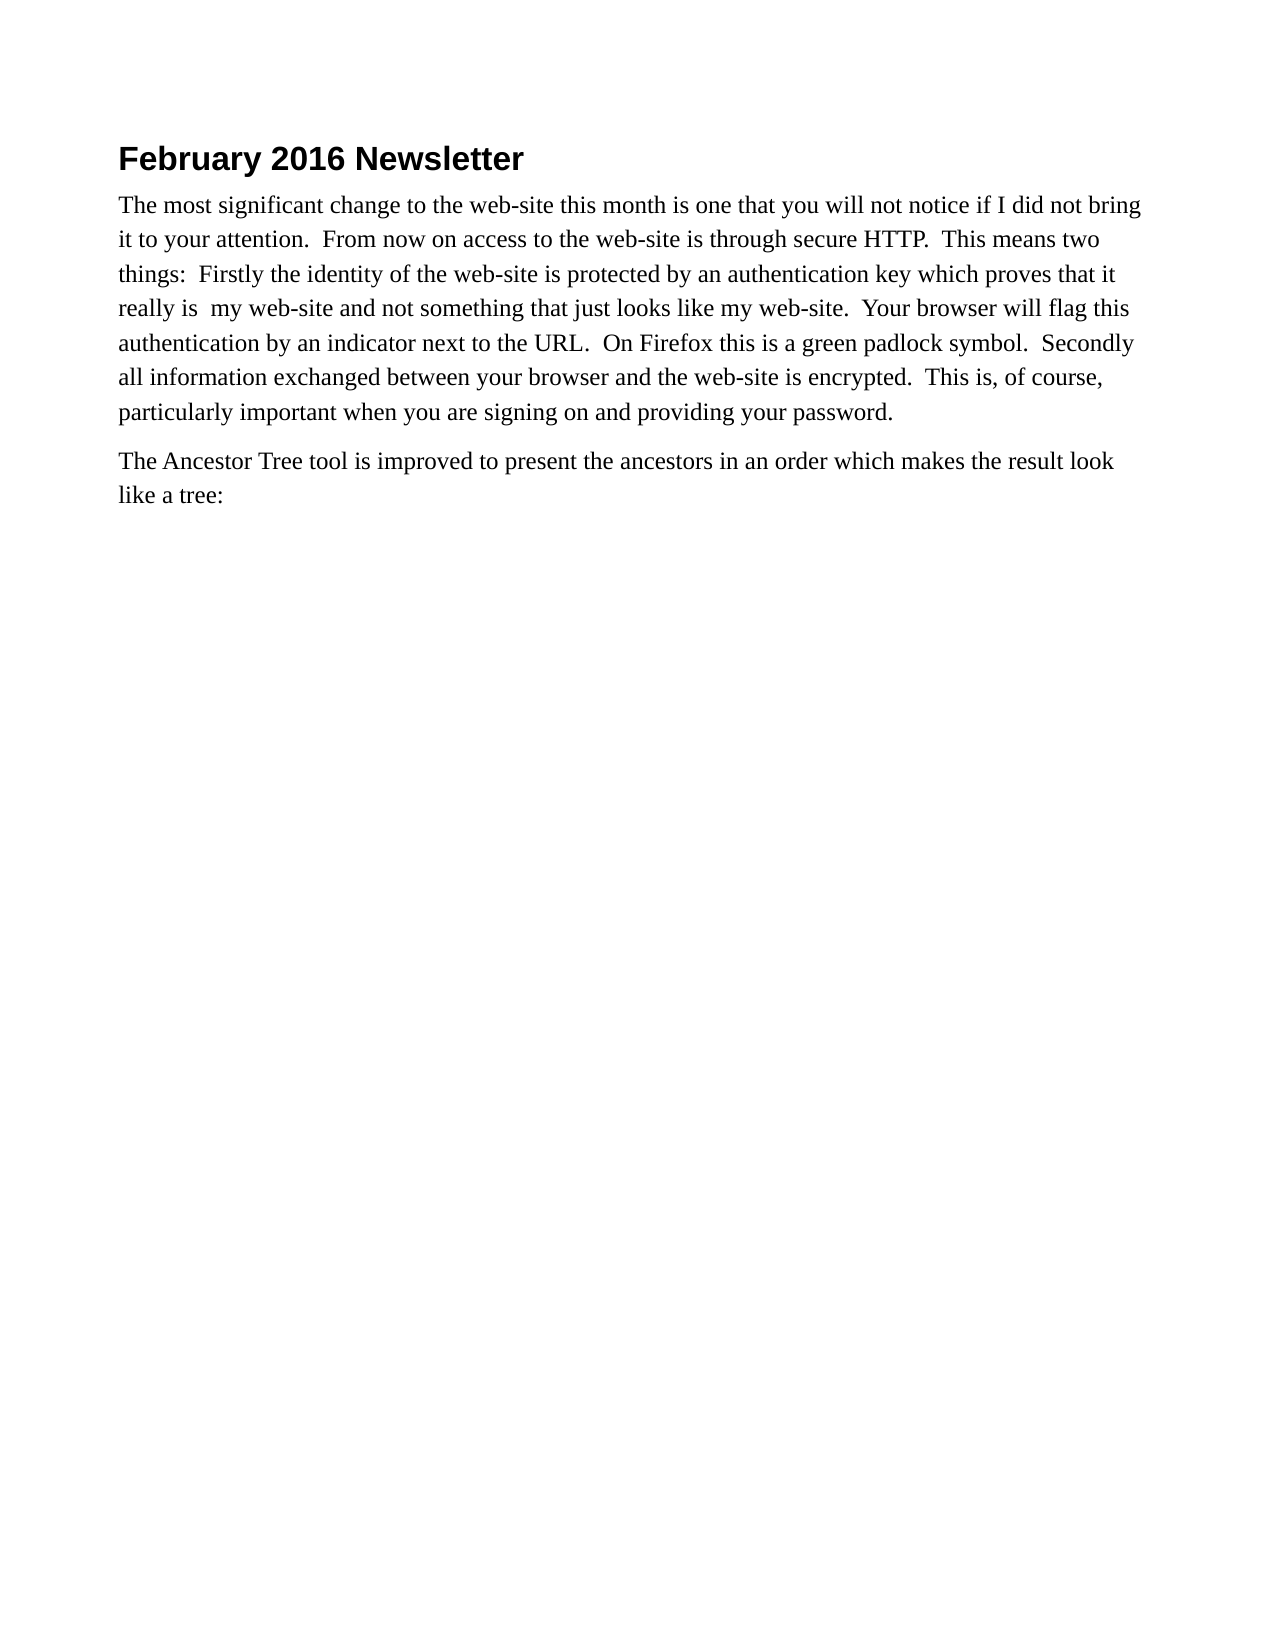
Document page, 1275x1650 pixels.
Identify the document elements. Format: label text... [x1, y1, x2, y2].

text The Ancestor Tree tool is improved to present the ancestors in an order which makes the result look like a tree: [118, 446, 1157, 509]
subtitle February 2016 Newsletter [118, 139, 1157, 178]
text The most significant change to the web-site this month is one that you will not notice if I did not bring it to your attention. From now on access to the web-site is through secure HTTP. This means two things: Firstly the identity of the web-site is protected by an authentication key which proves that it really is my web-site and not something that just looks like my web-site. Your browser will flag this authentication by an indicator next to the URL. On Firefox this is a green padlock symbol. Secondly all information exchanged between your browser and the web-site is encrypted. This is, of course, particularly important when you are signing on and providing your password. [118, 190, 1157, 426]
